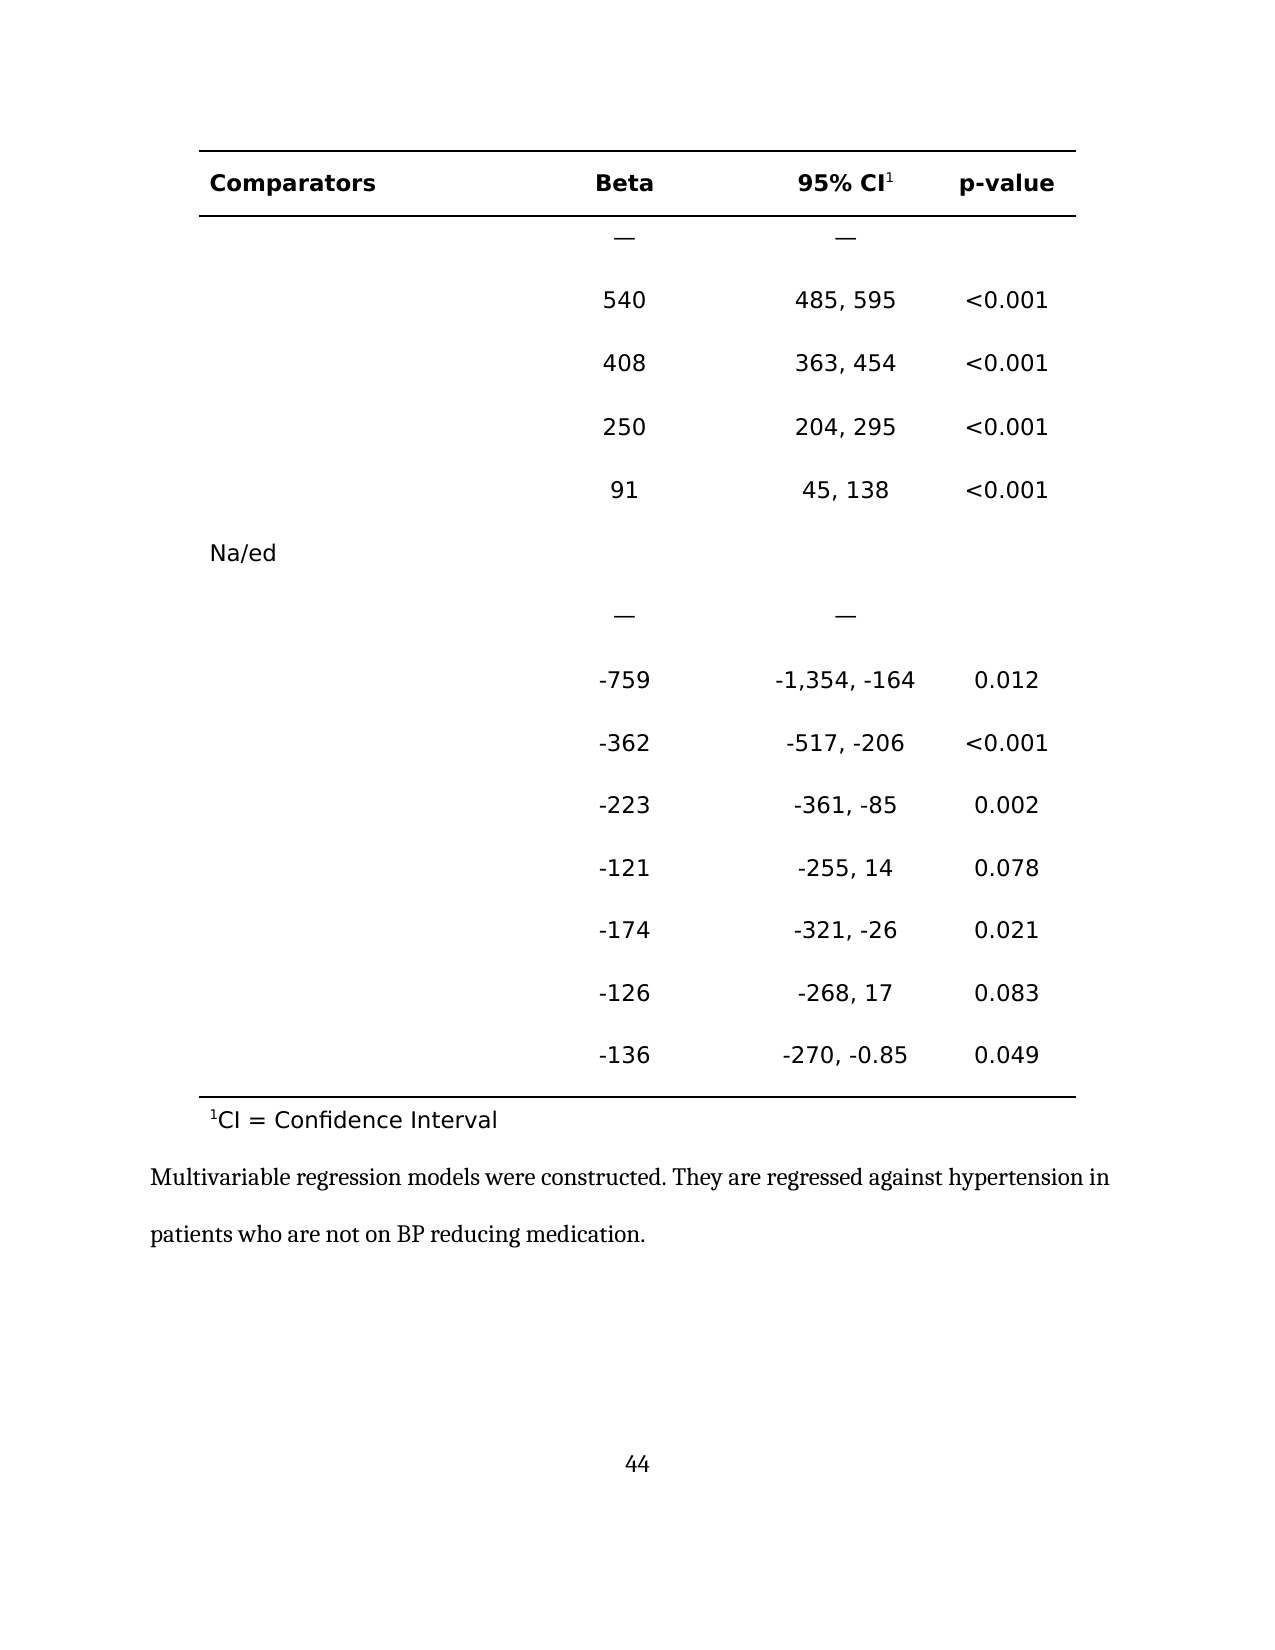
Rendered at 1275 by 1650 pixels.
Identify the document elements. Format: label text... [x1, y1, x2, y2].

table_cell 0.002 [937, 784, 1076, 846]
table_cell — [754, 217, 937, 278]
table_cell [199, 659, 495, 721]
table_cell <0.001 [937, 721, 1076, 783]
table_cell 91 [495, 468, 754, 531]
table_cell -268, 17 [754, 971, 937, 1033]
table_cell [199, 971, 495, 1033]
table_cell [199, 217, 495, 278]
table_cell Na/ed [199, 531, 495, 593]
table_cell 363, 454 [754, 341, 937, 405]
table_cell 485, 595 [754, 278, 937, 341]
table_cell [754, 531, 937, 593]
table_cell -174 [495, 909, 754, 971]
table_cell 0.049 [937, 1034, 1076, 1096]
table_cell [199, 278, 495, 341]
table_cell [937, 594, 1076, 658]
table_cell — [495, 594, 754, 658]
table_cell -136 [495, 1034, 754, 1096]
table_cell — [495, 217, 754, 278]
table_cell -126 [495, 971, 754, 1033]
table_header Beta [495, 152, 754, 215]
table_cell [937, 217, 1076, 278]
table_cell -121 [495, 846, 754, 908]
table_cell — [754, 594, 937, 658]
table_cell -223 [495, 784, 754, 846]
table_cell 408 [495, 341, 754, 405]
table_cell 0.083 [937, 971, 1076, 1033]
table_cell 250 [495, 405, 754, 468]
table_cell [495, 531, 754, 593]
table_cell [199, 1034, 495, 1096]
table_header Comparators [199, 152, 495, 215]
table_cell 0.021 [937, 909, 1076, 971]
table_cell 0.078 [937, 846, 1076, 908]
table_cell -517, -206 [754, 721, 937, 783]
table_cell 45, 138 [754, 468, 937, 531]
table_cell 204, 295 [754, 405, 937, 468]
table_cell 1CI = Confidence Interval [199, 1098, 1076, 1144]
table_cell [199, 784, 495, 846]
table_cell [937, 531, 1076, 593]
table_cell <0.001 [937, 405, 1076, 468]
table_cell <0.001 [937, 278, 1076, 341]
table_cell -759 [495, 659, 754, 721]
table_cell -362 [495, 721, 754, 783]
table_header p-value [937, 152, 1076, 215]
table_cell 540 [495, 278, 754, 341]
table_cell 0.012 [937, 659, 1076, 721]
table_cell [199, 341, 495, 405]
table_cell [199, 468, 495, 531]
table_cell -361, -85 [754, 784, 937, 846]
table_cell <0.001 [937, 341, 1076, 405]
table_cell [199, 594, 495, 658]
text Multivariable regression models were constructed. They are regressed against hypertension in patients who are not on BP reducing medication. [150, 1163, 1125, 1249]
table_cell [199, 721, 495, 783]
table_header 95% CI1 [754, 152, 937, 215]
table_cell -255, 14 [754, 846, 937, 908]
table_cell -270, -0.85 [754, 1034, 937, 1096]
table_cell [199, 846, 495, 908]
table_cell <0.001 [937, 468, 1076, 531]
table_cell [199, 909, 495, 971]
table_cell [199, 405, 495, 468]
table_cell -1,354, -164 [754, 659, 937, 721]
table_cell -321, -26 [754, 909, 937, 971]
